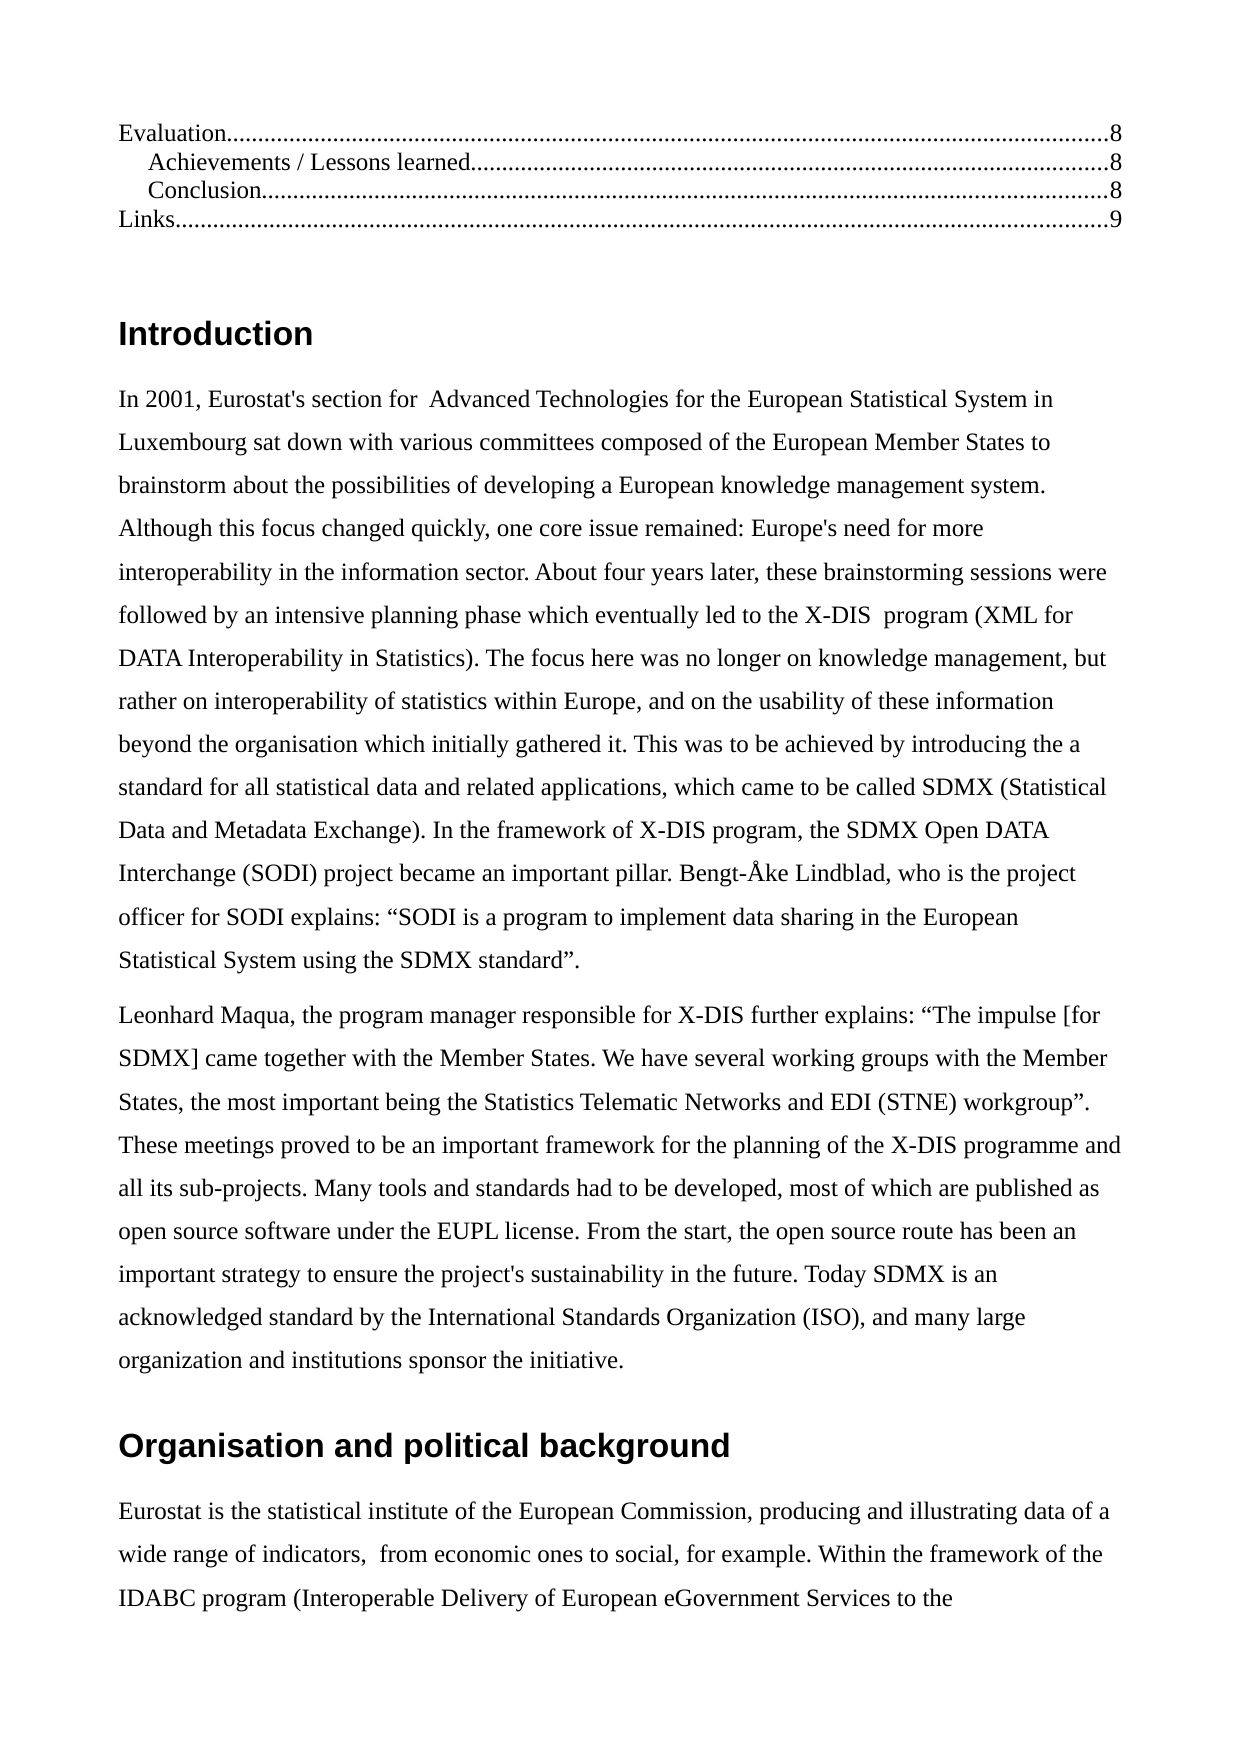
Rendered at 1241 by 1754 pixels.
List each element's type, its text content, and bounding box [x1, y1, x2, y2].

text Leonhard Maqua, the program manager responsible for X-DIS further explains: “The impulse [for SDMX] came together with the Member States. We have several working groups with the Member States, the most important being the Statistics Telematic Networks and EDI (STNE) workgroup”. These meetings proved to be an important framework for the planning of the X-DIS programme and all its sub-projects. Many tools and standards had to be developed, most of which are published as open source software under the EUPL license. From the start, the open source route has been an important strategy to ensure the project's sustainability in the future. Today SDMX is an acknowledged standard by the International Standards Organization (ISO), and many large organization and institutions sponsor the initiative. [118, 1000, 1122, 1374]
text Achievements / Lessons learned 8 [148, 147, 1122, 176]
text In 2001, Eurostat's section for Advanced Technologies for the European Statistical System in Luxembourg sat down with various committees composed of the European Member States to brainstorm about the possibilities of developing a European knowledge management system. Although this focus changed quickly, one core issue remained: Europe's need for more interoperability in the information sector. About four years later, these brainstorming sessions were followed by an intensive planning phase which eventually led to the X-DIS program (XML for DATA Interoperability in Statistics). The focus here was no longer on knowledge management, but rather on interoperability of statistics within Europe, and on the usability of these information beyond the organisation which initially gathered it. This was to be achieved by introducing the a standard for all statistical data and related applications, which came to be called SDMX (Statistical Data and Metadata Exchange). In the framework of X-DIS program, the SDMX Open DATA Interchange (SODI) project became an important pillar. Bengt-Åke Lindblad, who is the project officer for SODI explains: “SODI is a program to implement data sharing in the European Statistical System using the SDMX standard”. [118, 384, 1122, 973]
text Conclusion 8 [148, 176, 1122, 204]
subtitle Introduction [118, 314, 1122, 352]
subtitle Organisation and political background [118, 1426, 1122, 1465]
text Links 9 [118, 204, 1122, 233]
text Eurostat is the statistical institute of the European Commission, producing and illustrating data of a wide range of indicators, from economic ones to social, for example. Within the framework of the IDABC program (Interoperable Delivery of European eGovernment Services to the [118, 1496, 1122, 1611]
text Evaluation 8 [118, 118, 1122, 147]
